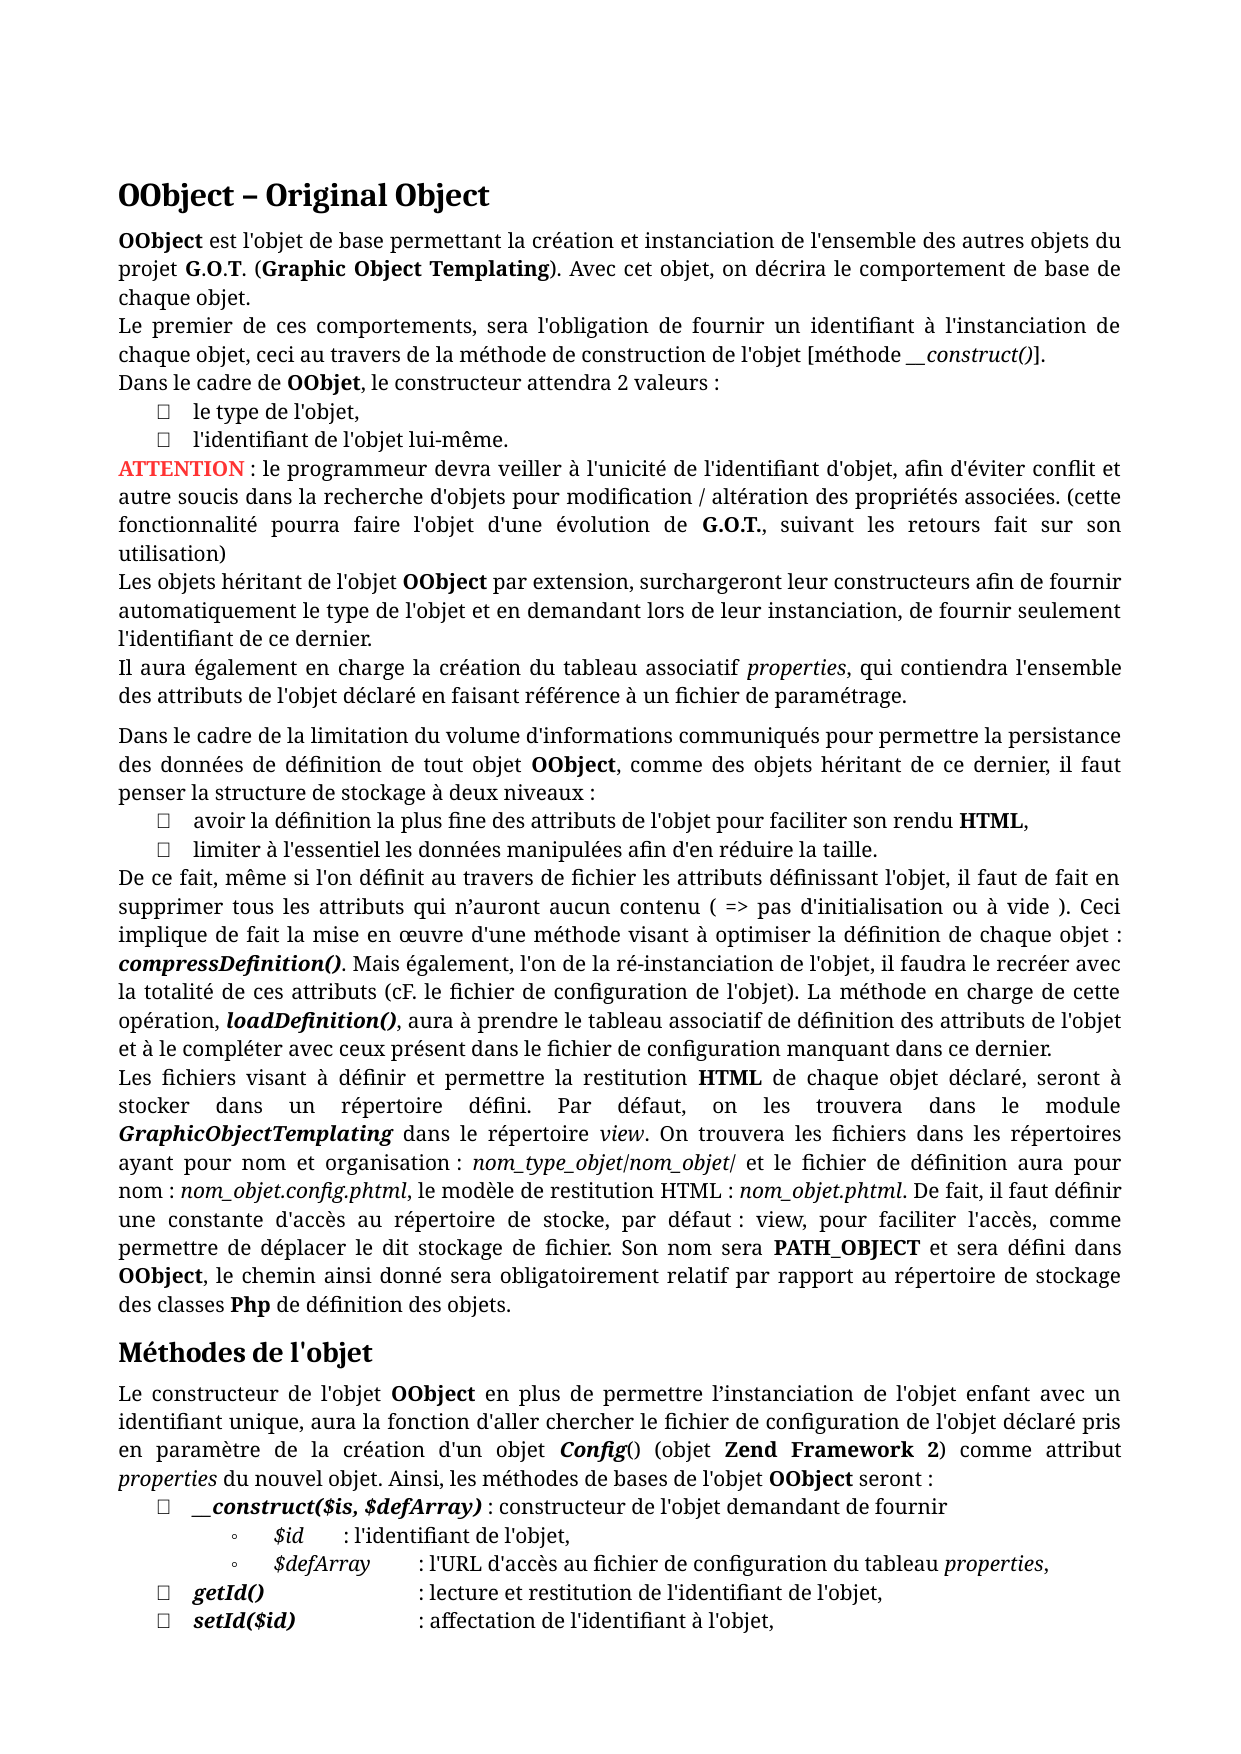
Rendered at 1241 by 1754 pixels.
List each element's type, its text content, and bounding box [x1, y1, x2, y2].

text Le premier de ces comportements, sera l'obligation de fournir un identifiant à l'instanciation de chaque objet, ceci au travers de la méthode de construction de l'objet [méthode __construct()]. [118, 311, 1122, 368]
subtitle Méthodes de l'objet [118, 1336, 1122, 1370]
text Le constructeur de l'objet OObject en plus de permettre l’instanciation de l'objet enfant avec un identifiant unique, aura la fonction d'aller chercher le fichier de configuration de l'objet déclaré pris en paramètre de la création d'un objet Config() (objet Zend Framework 2) comme attribut properties du nouvel objet. Ainsi, les méthodes de bases de l'objet OObject seront : [118, 1379, 1122, 1492]
text Dans le cadre de la limitation du volume d'informations communiqués pour permettre la persistance des données de définition de tout objet OObject, comme des objets héritant de ce dernier, il faut penser la structure de stockage à deux niveaux : [118, 721, 1122, 807]
text OObject est l'objet de base permettant la création et instanciation de l'ensemble des autres objets du projet G.O.T. (Graphic Object Templating). Avec cet objet, on décrira le comportement de base de chaque objet. [118, 226, 1122, 311]
list $id : l'identifiant de l'objet, [231, 1521, 1122, 1549]
text Dans le cadre de OObjet, le constructeur attendra 2 valeurs : [118, 368, 1122, 397]
text Les objets héritant de l'objet OObject par extension, surchargeront leur constructeurs afin de fournir automatiquement le type de l'objet et en demandant lors de leur instanciation, de fournir seulement l'identifiant de ce dernier. [118, 567, 1122, 653]
list avoir la définition la plus fine des attributs de l'objet pour faciliter son rendu HTML, [156, 807, 1122, 835]
text De ce fait, même si l'on définit au travers de fichier les attributs définissant l'objet, il faut de fait en supprimer tous les attributs qui n’auront aucun contenu ( => pas d'initialisation ou à vide ). Ceci implique de fait la mise en œuvre d'une méthode visant à optimiser la définition de chaque objet : compressDefinition(). Mais également, l'on de la ré-instanciation de l'objet, il faudra le recréer avec la totalité de ces attributs (cF. le fichier de configuration de l'objet). La méthode en charge de cette opération, loadDefinition(), aura à prendre le tableau associatif de définition des attributs de l'objet et à le compléter avec ceux présent dans le fichier de configuration manquant dans ce dernier. [118, 863, 1122, 1063]
text Il aura également en charge la création du tableau associatif properties, qui contiendra l'ensemble des attributs de l'objet déclaré en faisant référence à un fichier de paramétrage. [118, 653, 1122, 709]
list le type de l'objet, [156, 397, 1122, 425]
list setId($id) : affectation de l'identifiant à l'objet, [156, 1606, 1122, 1634]
list $defArray : l'URL d'accès au fichier de configuration du tableau properties, [231, 1549, 1122, 1578]
list __construct($is, $defArray) : constructeur de l'objet demandant de fournir [156, 1492, 1122, 1521]
text Les fichiers visant à définir et permettre la restitution HTML de chaque objet déclaré, seront à stocker dans un répertoire défini. Par défaut, on les trouvera dans le module GraphicObjectTemplating dans le répertoire view. On trouvera les fichiers dans les répertoires ayant pour nom et organisation : nom_type_objet/nom_objet/ et le fichier de définition aura pour nom : nom_objet.config.phtml, le modèle de restitution HTML : nom_objet.phtml. De fait, il faut définir une constante d'accès au répertoire de stocke, par défaut : view, pour faciliter l'accès, comme permettre de déplacer le dit stockage de fichier. Son nom sera PATH_OBJECT et sera défini dans OObject, le chemin ainsi donné sera obligatoirement relatif par rapport au répertoire de stockage des classes Php de définition des objets. [118, 1063, 1122, 1318]
text ATTENTION : le programmeur devra veiller à l'unicité de l'identifiant d'objet, afin d'éviter conflit et autre soucis dans la recherche d'objets pour modification / altération des propriétés associées. (cette fonctionnalité pourra faire l'objet d'une évolution de G.O.T., suivant les retours fait sur son utilisation) [118, 454, 1122, 567]
subtitle OObject – Original Object [118, 176, 1122, 214]
list l'identifiant de l'objet lui-même. [156, 425, 1122, 454]
list limiter à l'essentiel les données manipulées afin d'en réduire la taille. [156, 835, 1122, 863]
list getId() : lecture et restitution de l'identifiant de l'objet, [156, 1578, 1122, 1606]
